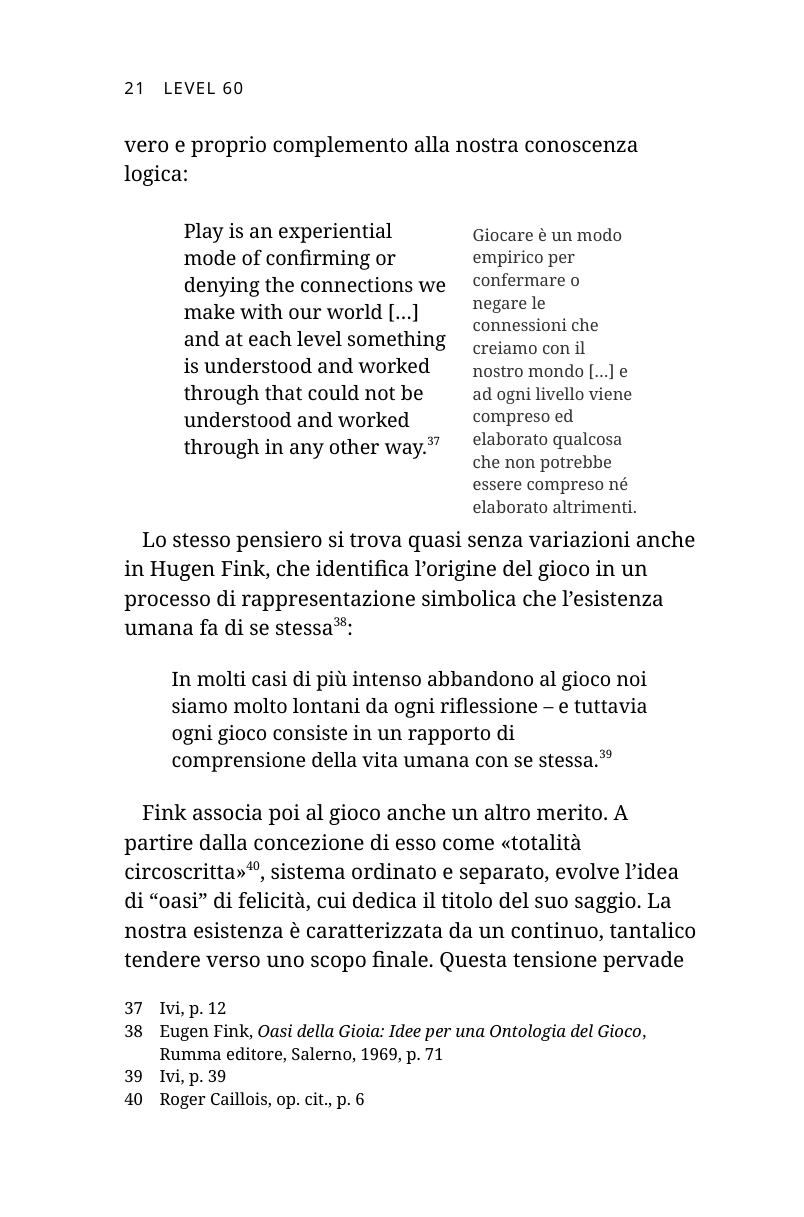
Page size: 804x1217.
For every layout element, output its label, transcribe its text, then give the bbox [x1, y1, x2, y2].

text vero e proprio complemento alla nostra conoscenza logica: [124, 129, 697, 188]
table_header Play is an experiential mode of confirming or denying the connections we make with our world […] and at each level something is understood and worked through that could not be understood and worked through in any other way. [178, 188, 455, 524]
table_header Giocare è un modo empirico per confermare o negare le connessioni che creiamo con il nostro mondo […] e ad ogni livello viene compreso ed elaborato qualcosa che non potrebbe essere compreso né elaborato altrimenti. [455, 188, 643, 524]
text Ivi, p. 39 [124, 1065, 697, 1088]
text Lo stesso pensiero si trova quasi senza variazioni anche in Hugen Fink, che identifica l’origine del gioco in un processo di rappresentazione simbolica che l’esistenza umana fa di se stessa: [124, 524, 697, 642]
text In molti casi di più intenso abbandono al gioco noi siamo molto lontani da ogni riflessione – e tuttavia ogni gioco consiste in un rapporto di comprensione della vita umana con se stessa. [171, 666, 649, 773]
text Eugen Fink, Oasi della Gioia: Idee per una Ontologia del Gioco, Rumma editore, Salerno, 1969, p. 71 [124, 1019, 697, 1065]
text Fink associa poi al gioco anche un altro merito. A partire dalla concezione di esso come «totalità circoscritta», sistema ordinato e separato, evolve l’idea di “oasi” di felicità, cui dedica il titolo del suo saggio. La nostra esistenza è caratterizzata da un continuo, tantalico tendere verso uno scopo finale. Questa tensione pervade [124, 797, 697, 974]
text Roger Caillois, op. cit., p. 6 [124, 1088, 697, 1110]
